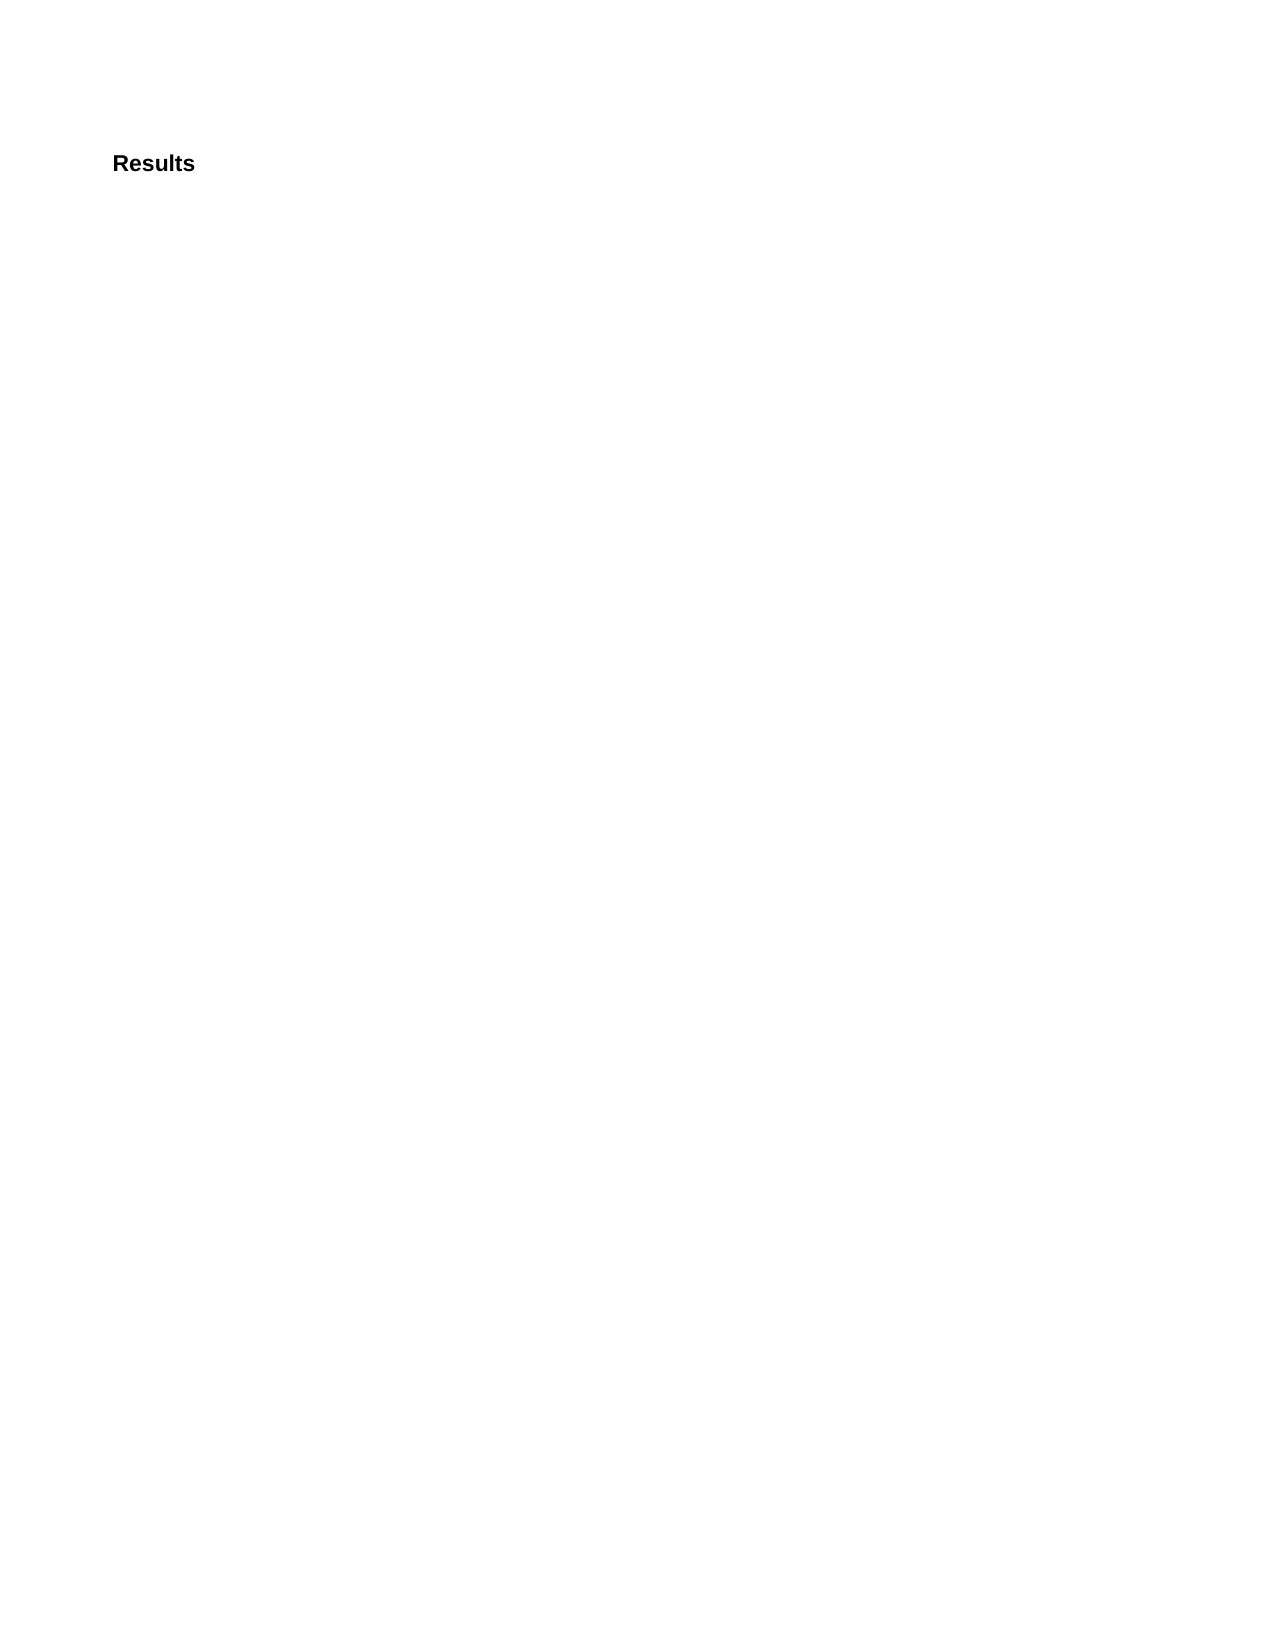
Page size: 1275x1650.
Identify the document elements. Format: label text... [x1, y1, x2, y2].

table_cell [525, 572, 731, 632]
table_cell [113, 271, 319, 331]
table_cell [319, 633, 525, 693]
table_cell [113, 1296, 319, 1356]
table_cell [113, 1175, 319, 1236]
subtitle Results [112, 150, 1162, 176]
table_cell [731, 693, 937, 753]
table_header [525, 210, 731, 271]
table_cell [731, 994, 937, 1055]
table_cell [525, 391, 731, 452]
table_cell [113, 1236, 319, 1296]
table_cell [319, 934, 525, 994]
table_cell [731, 1236, 937, 1296]
table_cell [113, 512, 319, 572]
table_cell [525, 512, 731, 572]
table_cell [525, 874, 731, 934]
table_header [113, 210, 319, 271]
table_cell [113, 934, 319, 994]
table_cell [319, 1417, 525, 1477]
table_cell [319, 391, 525, 452]
table_cell [113, 814, 319, 874]
table_cell [731, 512, 937, 572]
table_cell [113, 391, 319, 452]
table_cell [731, 814, 937, 874]
table_cell [319, 1175, 525, 1236]
table_cell [525, 994, 731, 1055]
table_cell [113, 572, 319, 632]
table_cell [113, 633, 319, 693]
table_cell [731, 1356, 937, 1417]
table_cell [113, 994, 319, 1055]
table_cell [319, 814, 525, 874]
table_cell [525, 1115, 731, 1175]
table_header [731, 210, 937, 271]
table_cell [319, 1236, 525, 1296]
table_cell [319, 1296, 525, 1356]
table_cell [525, 1055, 731, 1115]
table_cell [731, 1055, 937, 1115]
table_cell [731, 572, 937, 632]
table_cell [731, 391, 937, 452]
table_cell [319, 1356, 525, 1417]
table_cell [319, 753, 525, 813]
table_cell [319, 271, 525, 331]
table_cell [525, 1356, 731, 1417]
table_cell [113, 1417, 319, 1477]
table_cell [731, 934, 937, 994]
table_cell [731, 1115, 937, 1175]
table_cell [113, 1055, 319, 1115]
table_cell [113, 331, 937, 391]
table_cell [319, 994, 525, 1055]
table_cell [319, 1115, 525, 1175]
table_cell [113, 1356, 319, 1417]
table_cell [731, 1175, 937, 1236]
table_cell [113, 1115, 319, 1175]
table_cell [731, 452, 937, 512]
table_cell [525, 1417, 731, 1477]
table_cell [731, 874, 937, 934]
table_cell [525, 934, 731, 994]
table_cell [319, 512, 525, 572]
table_cell [525, 753, 731, 813]
table_cell [525, 271, 731, 331]
table_cell [525, 1175, 731, 1236]
table_cell [525, 452, 731, 512]
table_cell [113, 452, 319, 512]
table_cell [113, 753, 319, 813]
table_cell [731, 1296, 937, 1356]
table_cell [731, 753, 937, 813]
table_cell [319, 572, 525, 632]
table_cell [113, 874, 319, 934]
table_cell [525, 693, 731, 753]
table_header [319, 210, 525, 271]
table_cell [113, 693, 319, 753]
table_cell [731, 633, 937, 693]
table_cell [731, 1417, 937, 1477]
table_cell [525, 633, 731, 693]
table_cell [731, 271, 937, 331]
table_cell [525, 1236, 731, 1296]
table_cell [525, 814, 731, 874]
table_cell [319, 1055, 525, 1115]
table_cell [319, 693, 525, 753]
table_cell [525, 1296, 731, 1356]
table_cell [319, 874, 525, 934]
table_cell [319, 452, 525, 512]
